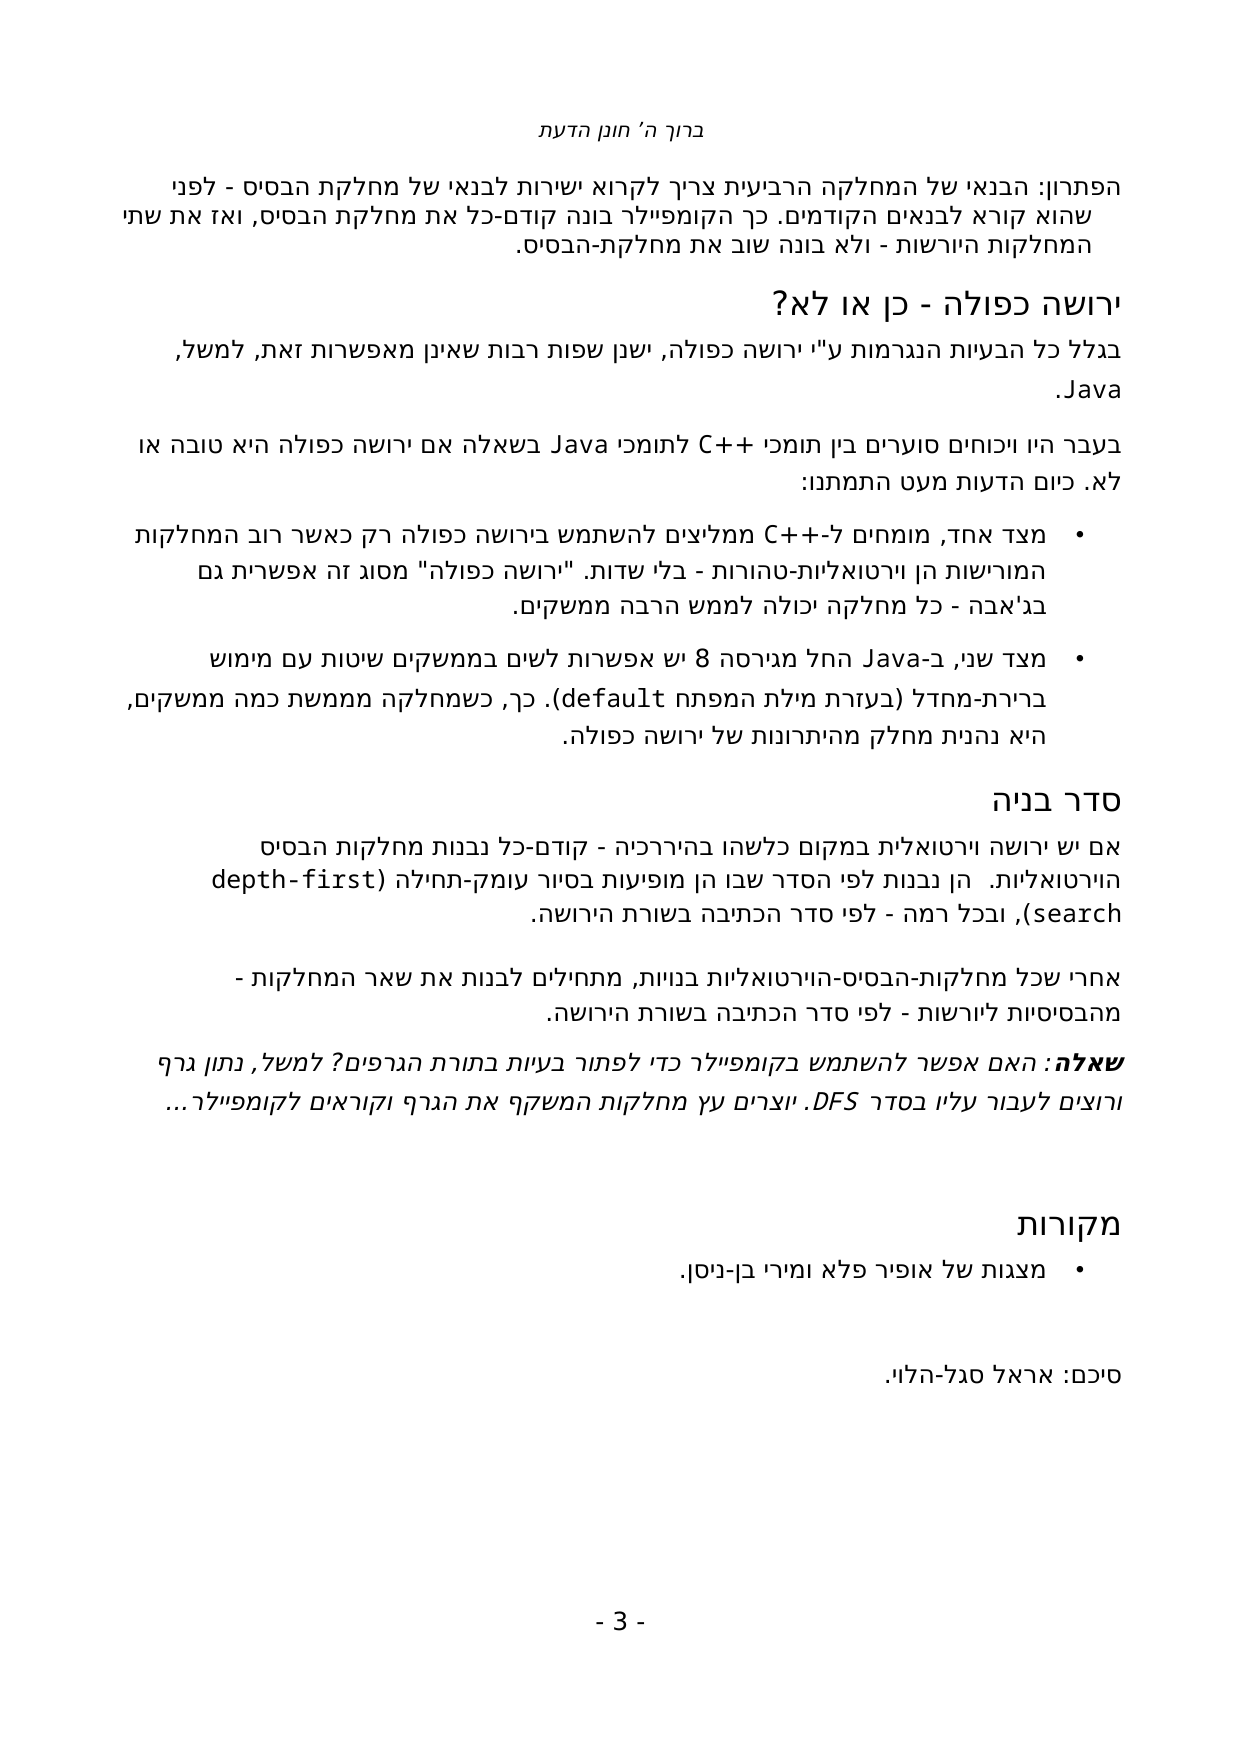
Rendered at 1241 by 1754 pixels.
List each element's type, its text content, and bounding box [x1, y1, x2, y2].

text הפתרון: הבנאי של המחלקה הרביעית צריך לקרוא ישירות לבנאי של מחלקת הבסיס - לפני שהוא קורא לבנאים הקודמים. כך הקומפיילר בונה קודם-כל את מחלקת הבסיס, ואז את שתי המחלקות היורשות - ולא בונה שוב את מחלקת-הבסיס. [118, 172, 1122, 259]
subtitle מקורות [118, 1204, 1122, 1243]
text סיכם: אראל סגל-הלוי. [118, 1361, 1122, 1390]
subtitle סדר בניה [118, 781, 1122, 820]
text בעבר היו ויכוחים סוערים בין תומכי ++C לתומכי Java בשאלה אם ירושה כפולה היא טובה או לא. כיום הדעות מעט התמתנו: [118, 427, 1122, 496]
text אחרי שכל מחלקות-הבסיס-הוירטואליות בנויות, מתחילים לבנות את שאר המחלקות - מהבסיסיות ליורשות - לפי סדר הכתיבה בשורת הירושה. [118, 963, 1122, 1028]
subtitle ירושה כפולה - כן או לא? [118, 284, 1122, 323]
list מצד שני, ב-Java החל מגירסה 8 יש אפשרות לשים בממשקים שיטות עם מימוש ברירת-מחדל (בעזרת מילת המפתח default). כך, כשמחלקה מממשת כמה ממשקים, היא נהנית מחלק מהיתרונות של ירושה כפולה. [118, 641, 1084, 750]
text בגלל כל הבעיות הנגרמות ע"י ירושה כפולה, ישנן שפות רבות שאינן מאפשרות זאת, למשל, Java. [118, 336, 1122, 406]
list מצגות של אופיר פלא ומירי בן-ניסן. [118, 1256, 1084, 1285]
text שאלה: האם אפשר להשתמש בקומפיילר כדי לפתור בעיות בתורת הגרפים? למשל, נתון גרף ורוצים לעבור עליו בסדר DFS. יוצרים עץ מחלקות המשקף את הגרף וקוראים לקומפיילר... [118, 1048, 1122, 1117]
list מצד אחד, מומחים ל-++C ממליצים להשתמש בירושה כפולה רק כאשר רוב המחלקות המורישות הן וירטואליות-טהורות - בלי שדות. "ירושה כפולה" מסוג זה אפשרית גם בג'אבה - כל מחלקה יכולה לממש הרבה ממשקים. [118, 517, 1084, 621]
text אם יש ירושה וירטואלית במקום כלשהו בהיררכיה - קודם-כל נבנות מחלקות הבסיס הוירטואליות. הן נבנות לפי הסדר שבו הן מופיעות בסיור עומק-תחילה (depth-first search), ובכל רמה - לפי סדר הכתיבה בשורת הירושה. [118, 832, 1122, 929]
